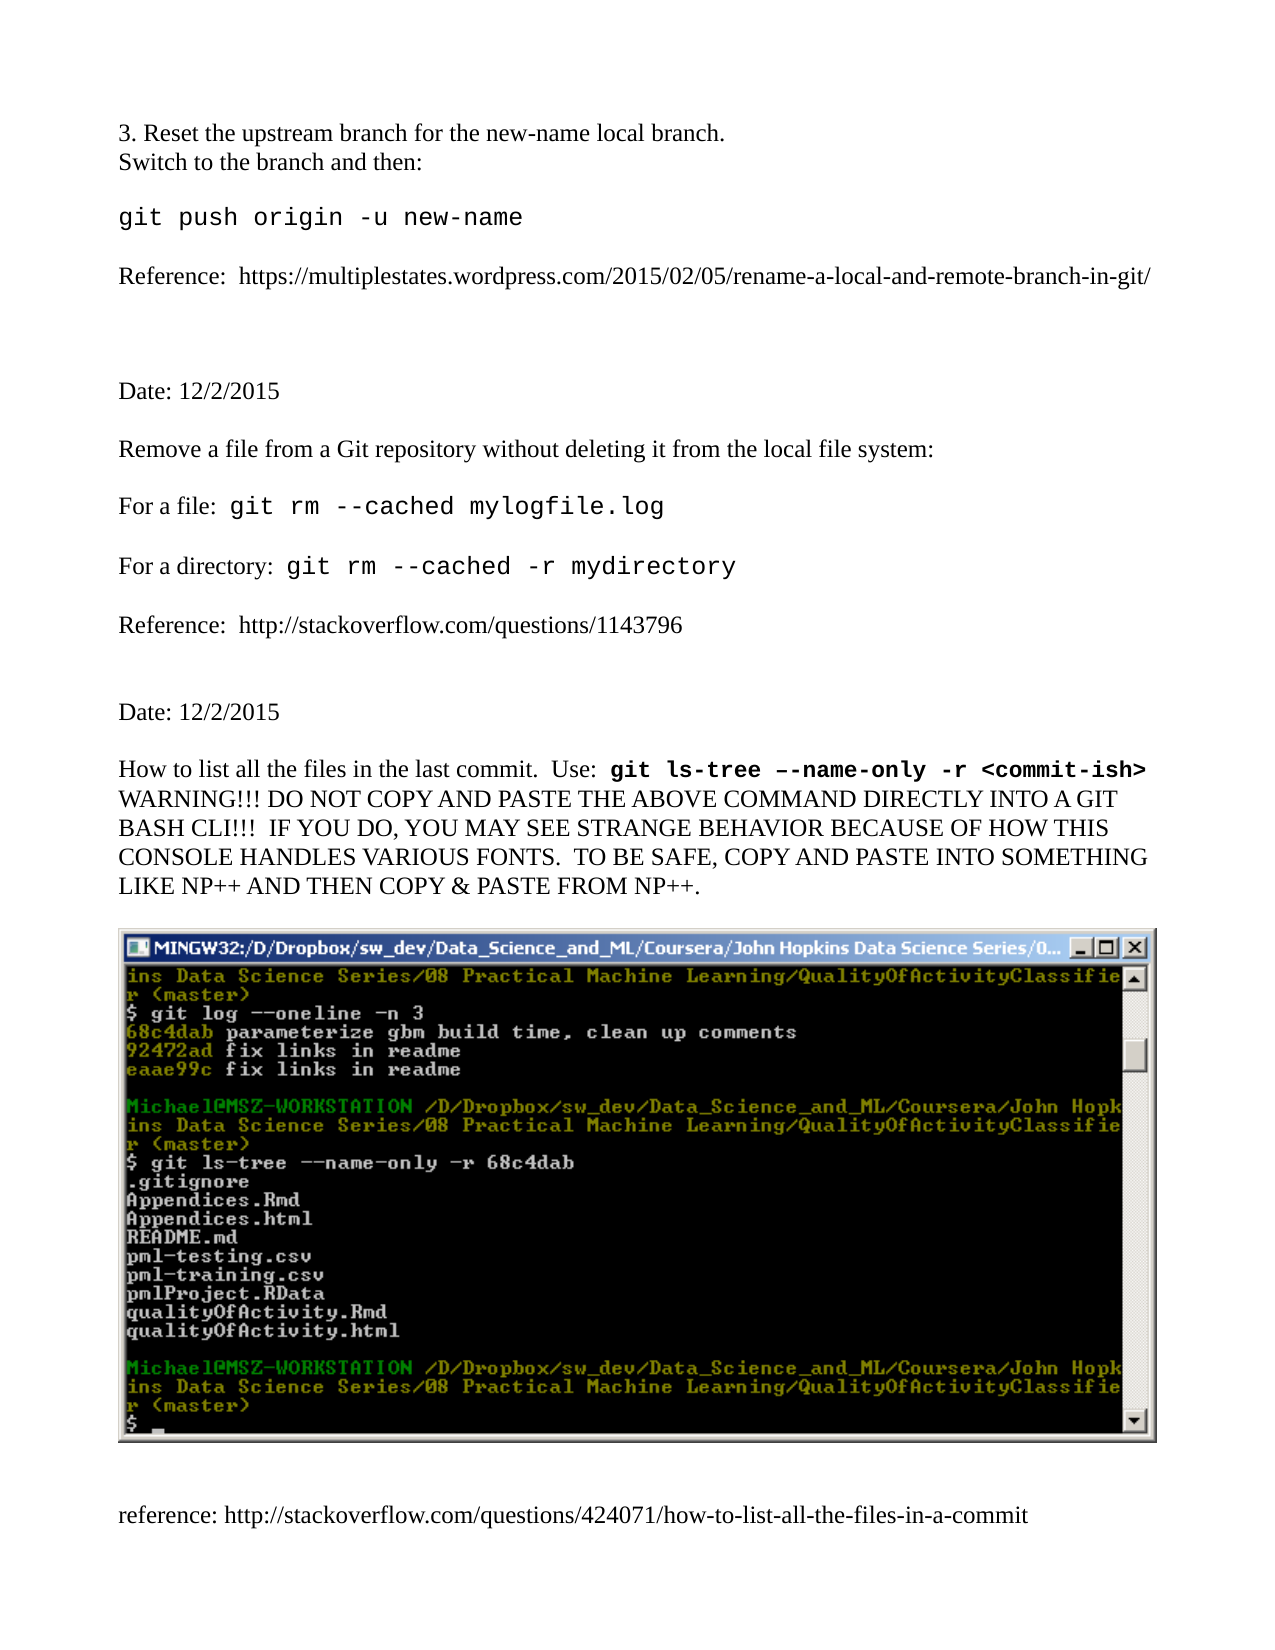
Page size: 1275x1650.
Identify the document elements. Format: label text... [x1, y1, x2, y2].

text Reference: http://stackoverflow.com/questions/1143796 [118, 611, 1157, 639]
text How to list all the files in the last commit. Use: git ls-tree –-name-only -r <commit-ish> [118, 754, 1157, 784]
text reference: http://stackoverflow.com/questions/424071/how-to-list-all-the-files-in-a-commit [118, 1501, 1157, 1529]
text git push origin -u new-name [118, 204, 1157, 233]
text Date: 12/2/2015 [118, 697, 1157, 726]
text WARNING!!! DO NOT COPY AND PASTE THE ABOVE COMMAND DIRECTLY INTO A GIT BASH CLI!!! IF YOU DO, YOU MAY SEE STRANGE BEHAVIOR BECAUSE OF HOW THIS CONSOLE HANDLES VARIOUS FONTS. TO BE SAFE, COPY AND PASTE INTO SOMETHING LIKE NP++ AND THEN COPY & PASTE FROM NP++. [118, 784, 1157, 899]
text Reference: https://multiplestates.wordpress.com/2015/02/05/rename-a-local-and-remote-branch-in-git/ [118, 261, 1157, 290]
text Date: 12/2/2015 [118, 376, 1157, 405]
text Remove a file from a Git repository without deleting it from the local file system: [118, 434, 1157, 463]
text 3. Reset the upstream branch for the new-name local branch. [118, 118, 1157, 147]
text For a directory: git rm --cached -r mydirectory [118, 551, 1157, 582]
picture [118, 928, 1157, 1443]
text Switch to the branch and then: [118, 147, 1157, 176]
text For a file: git rm --cached mylogfile.log [118, 491, 1157, 522]
